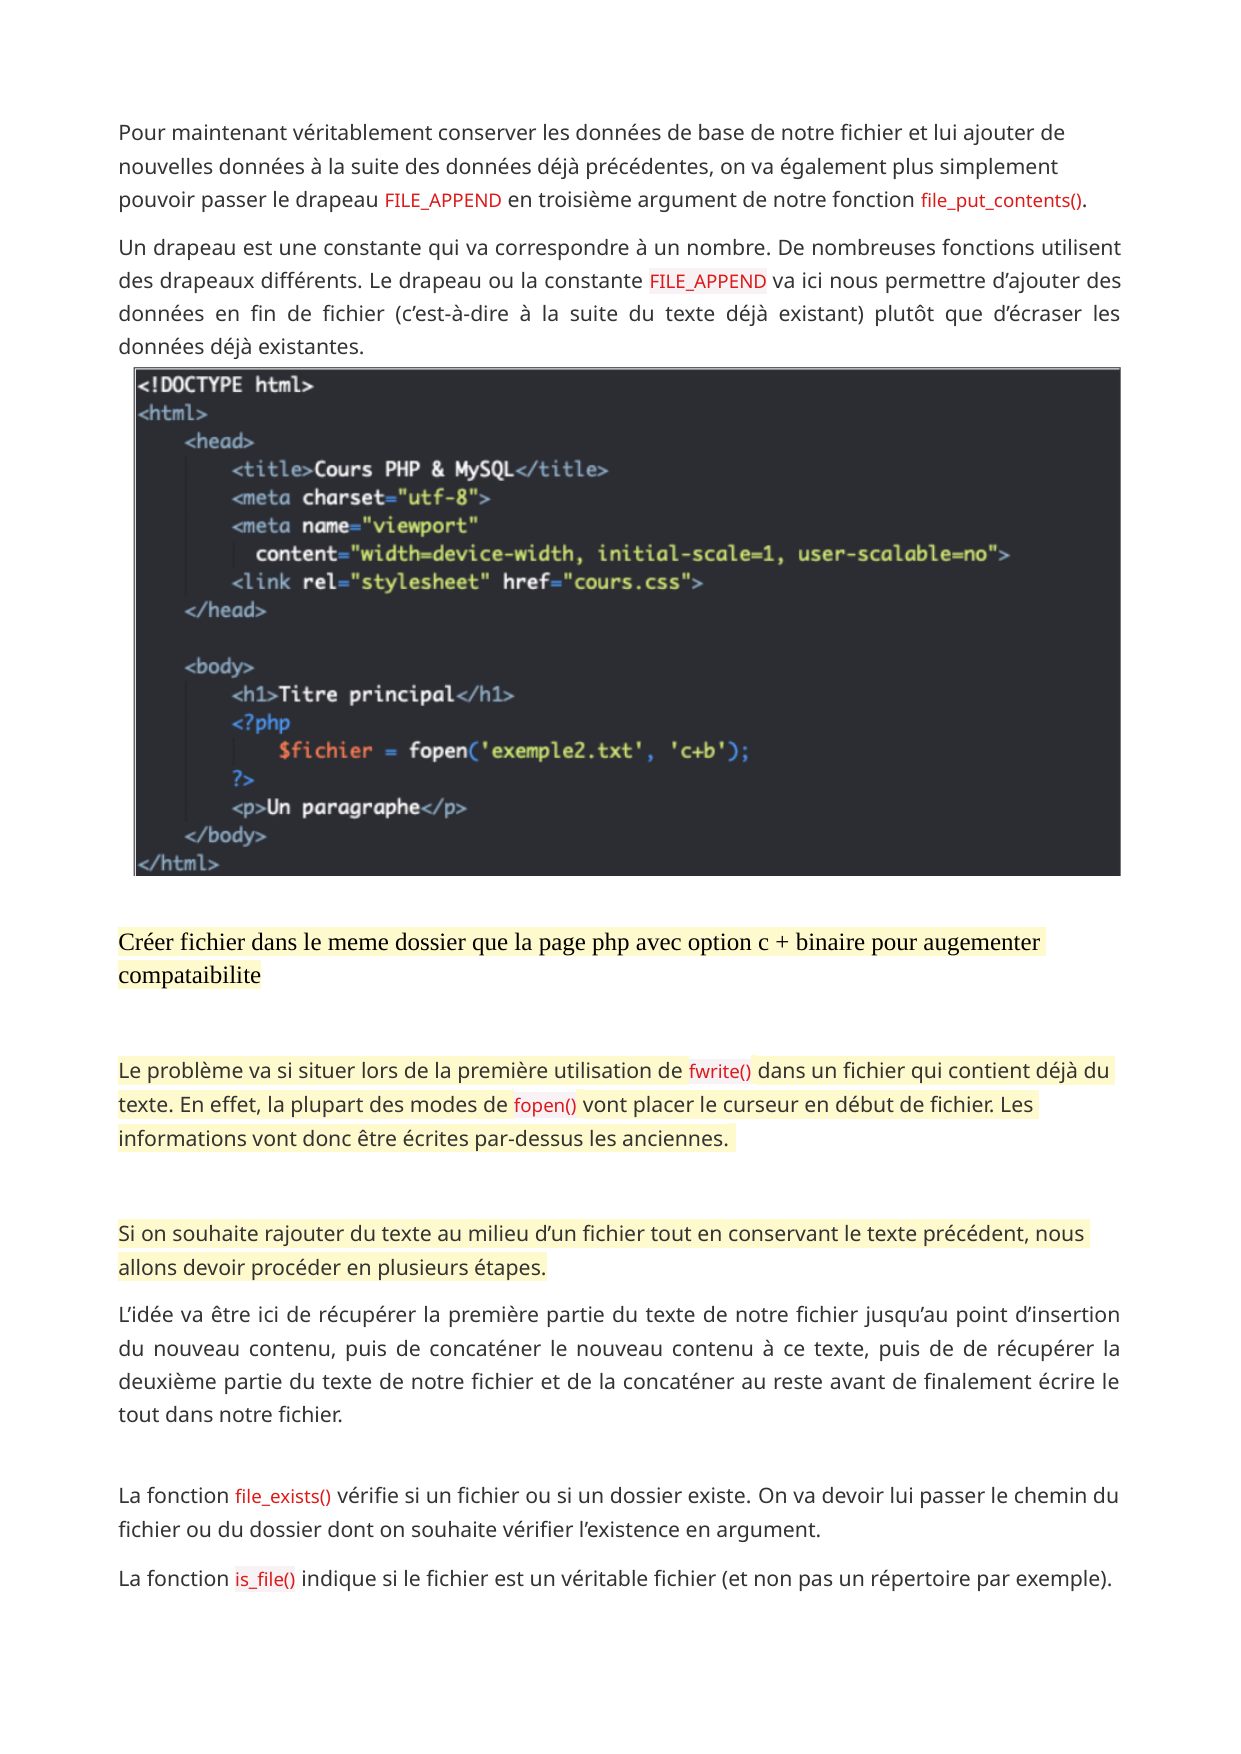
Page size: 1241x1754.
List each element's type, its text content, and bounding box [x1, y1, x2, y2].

text La fonction file_exists() vérifie si un fichier ou si un dossier existe. On va devoir lui passer le chemin du fichier ou du dossier dont on souhaite vérifier l’existence en argument. [118, 1481, 1122, 1544]
text La fonction is_file() indique si le fichier est un véritable fichier (et non pas un répertoire par exemple). [118, 1563, 1122, 1593]
text Pour maintenant véritablement conserver les données de base de notre fichier et lui ajouter de nouvelles données à la suite des données déjà précédentes, on va également plus simplement pouvoir passer le drapeau FILE_APPEND en troisième argument de notre fonction file_put_contents(). [118, 118, 1122, 213]
text Le problème va si situer lors de la première utilisation de fwrite() dans un fichier qui contient déjà du texte. En effet, la plupart des modes de fopen() vont placer le curseur en début de fichier. Les informations vont donc être écrites par-dessus les anciennes. [118, 1055, 1122, 1152]
text Un drapeau est une constante qui va correspondre à un nombre. De nombreuses fonctions utilisent des drapeaux différents. Le drapeau ou la constante FILE_APPEND va ici nous permettre d’ajouter des données en fin de fichier (c’est-à-dire à la suite du texte déjà existant) plutôt que d’écraser les données déjà existantes. [118, 232, 1122, 361]
text L’idée va être ici de récupérer la première partie du texte de notre fichier jusqu’au point d’insertion du nouveau contenu, puis de concaténer le nouveau contenu à ce texte, puis de de récupérer la deuxième partie du texte de notre fichier et de la concaténer au reste avant de finalement écrire le tout dans notre fichier. [118, 1300, 1122, 1429]
text Si on souhaite rajouter du texte au milieu d’un fichier tout en conservant le texte précédent, nous allons devoir procéder en plusieurs étapes. [118, 1219, 1122, 1281]
picture [118, 365, 1123, 876]
text Créer fichier dans le meme dossier que la page php avec option c + binaire pour augementer compataibilite [118, 927, 1122, 989]
